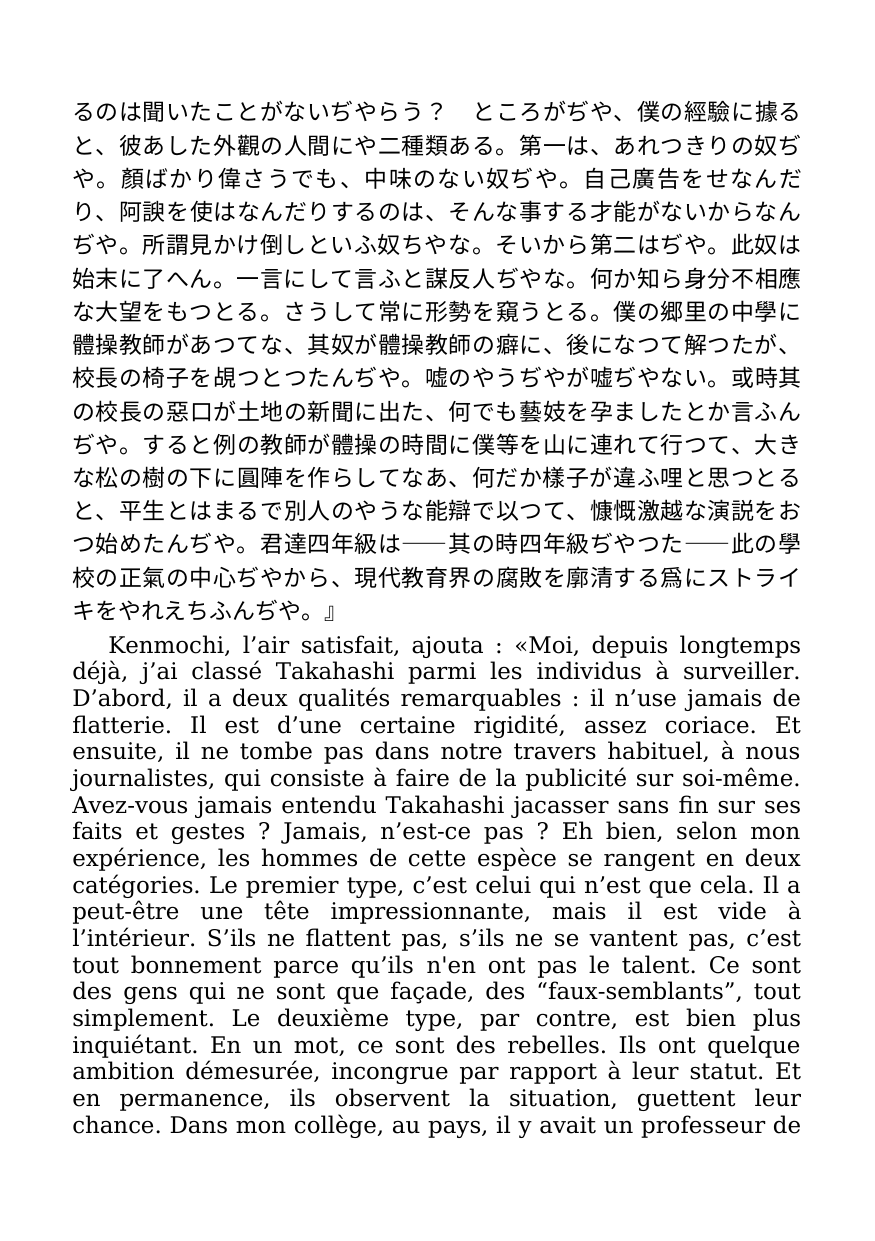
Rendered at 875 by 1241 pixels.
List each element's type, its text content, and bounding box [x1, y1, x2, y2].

text Kenmochi, l’air satisfait, ajouta : «Moi, depuis longtemps déjà, j’ai classé Takahashi parmi les individus à surveiller. D’abord, il a deux qualités remarquables : il n’use jamais de flatterie. Il est d’une certaine rigidité, assez coriace. Et ensuite, il ne tombe pas dans notre travers habituel, à nous journalistes, qui consiste à faire de la publicité sur soi-même. Avez-vous jamais entendu Takahashi jacasser sans fin sur ses faits et gestes ? Jamais, n’est-ce pas ? Eh bien, selon mon expérience, les hommes de cette espèce se rangent en deux catégories. Le premier type, c’est celui qui n’est que cela. Il a peut-être une tête impressionnante, mais il est vide à l’intérieur. S’ils ne flattent pas, s’ils ne se vantent pas, c’est tout bonnement parce qu’ils n'en ont pas le talent. Ce sont des gens qui ne sont que façade, des “faux-semblants”, tout simplement. Le deuxième type, par contre, est bien plus inquiétant. En un mot, ce sont des rebelles. Ils ont quelque ambition démesurée, incongrue par rapport à leur statut. Et en permanence, ils observent la situation, guettent leur chance. Dans mon collège, au pays, il y avait un professeur de [72, 632, 802, 1138]
text るのは聞いたことがないぢやらう？ ところがぢや、僕の經驗に據ると、彼あした外觀の人間にや二種類ある。第一は、あれつきりの奴ぢや。顏ばかり偉さうでも、中味のない奴ぢや。自己廣告をせなんだり、阿諛を使はなんだりするのは、そんな事する才能がないからなんぢや。所謂見かけ倒しといふ奴ちやな。そいから第二はぢや。此奴は始末に了へん。一言にして言ふと謀反人ぢやな。何か知ら身分不相應な大望をもつとる。さうして常に形勢を窺うとる。僕の郷里の中學に體操教師があつてな、其奴が體操教師の癖に、後になつて解つたが、校長の椅子を覘つとつたんぢや。嘘のやうぢやが嘘ぢやない。或時其の校長の惡口が土地の新聞に出た、何でも藝妓を孕ましたとか言ふんぢや。すると例の教師が體操の時間に僕等を山に連れて行つて、大きな松の樹の下に圓陣を作らしてなあ、何だか樣子が違ふ哩と思つとると、平生とはまるで別人のやうな能辯で以つて、慷慨激越な演説をおつ始めたんぢや。君達四年級は――其の時四年級ぢやつた――此の學校の正氣の中心ぢやから、現代教育界の腐敗を廓清する爲にストライキをやれえちふんぢや。』 [72, 94, 802, 626]
